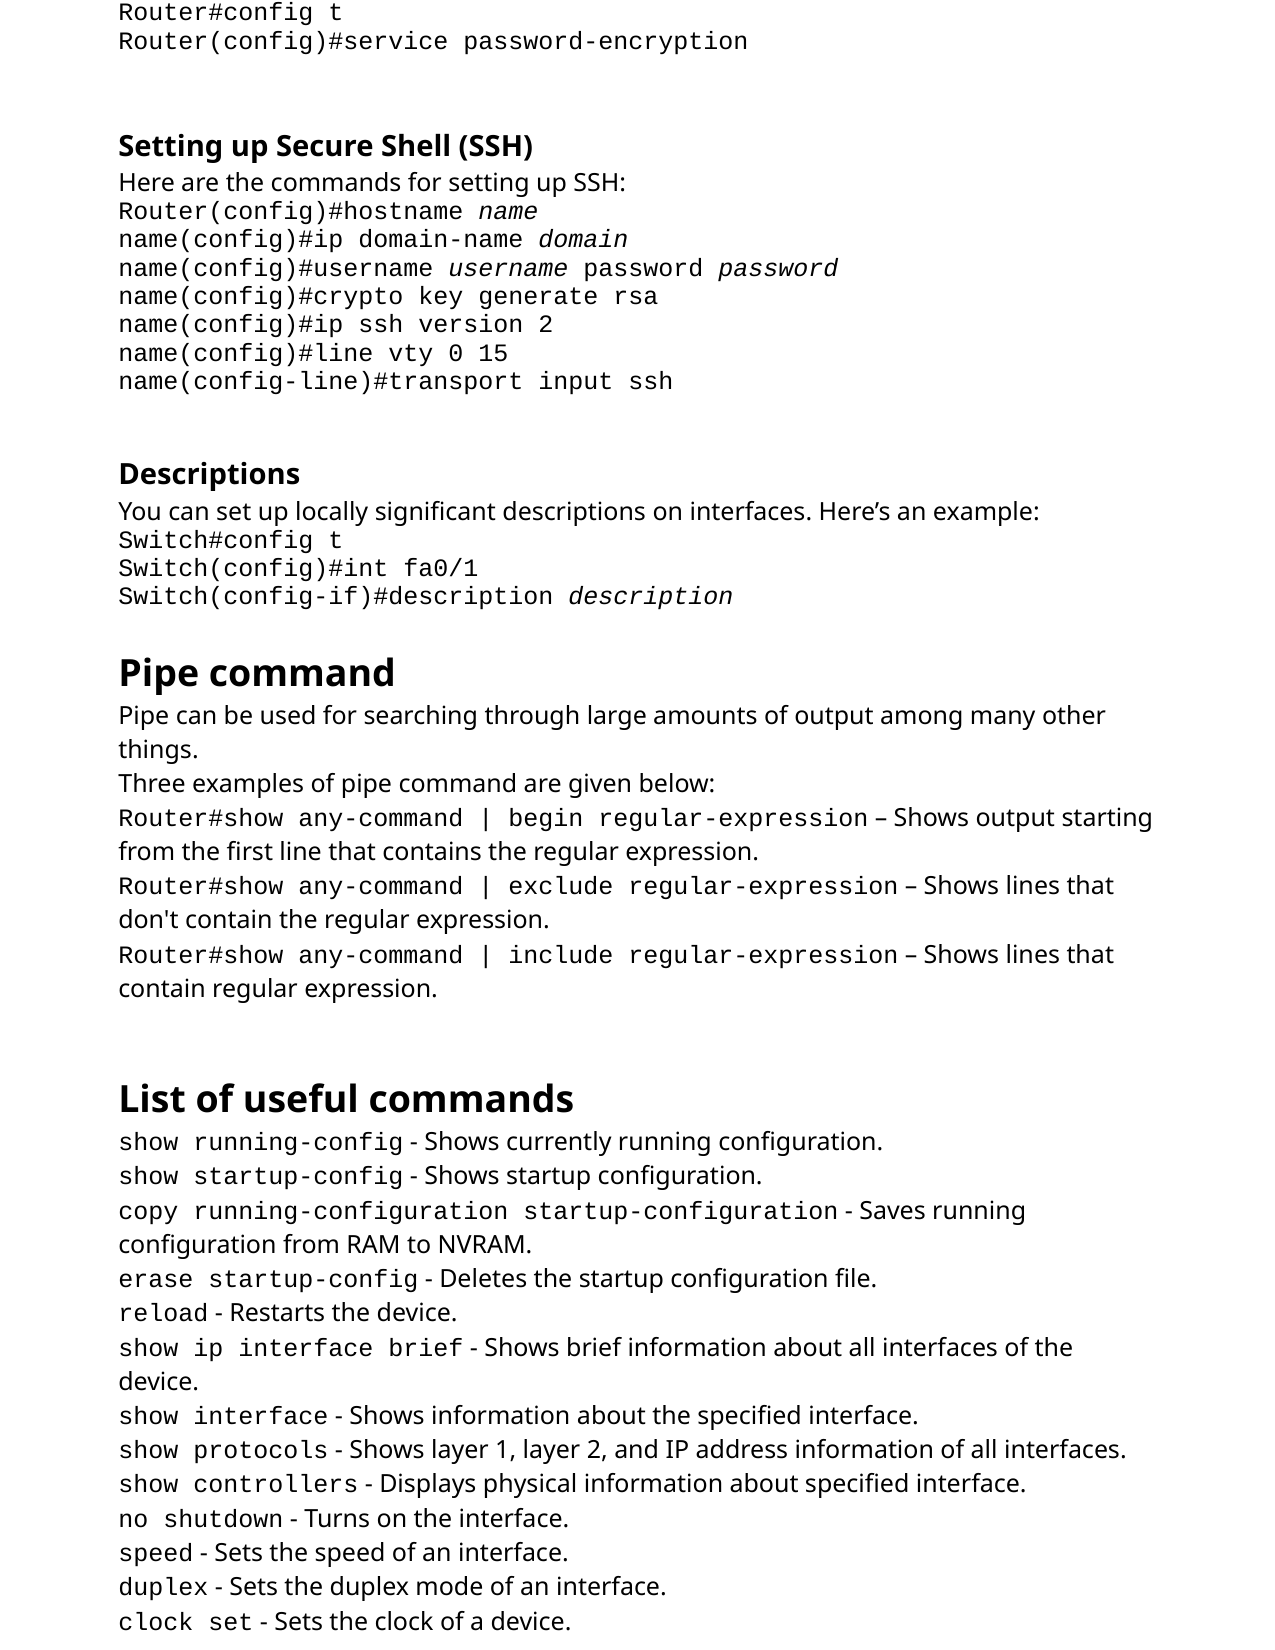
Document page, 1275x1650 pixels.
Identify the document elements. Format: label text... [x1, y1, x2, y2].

text Switch(config-if)#description description [118, 584, 1157, 612]
text no shutdown - Turns on the interface. [118, 1500, 1157, 1534]
text speed - Sets the speed of an interface. [118, 1534, 1157, 1569]
text show interface - Shows information about the specified interface. [118, 1397, 1157, 1432]
text Setting up Secure Shell (SSH) [118, 125, 1157, 164]
text Three examples of pipe command are given below: [118, 766, 1157, 799]
text Router#show any-command | begin regular-expression – Shows output starting from the first line that contains the regular expression. [118, 799, 1157, 868]
text Switch(config)#int fa0/1 [118, 556, 1157, 584]
text show protocols - Shows layer 1, layer 2, and IP address information of all interfaces. [118, 1432, 1157, 1466]
text Descriptions [118, 453, 1157, 493]
text Pipe can be used for searching through large amounts of output among many other things. [118, 697, 1157, 766]
text Pipe command [118, 646, 1157, 697]
text copy running-configuration startup-configuration - Saves running configuration from RAM to NVRAM. [118, 1192, 1157, 1261]
text Router#show any-command | exclude regular-expression – Shows lines that don't contain the regular expression. [118, 868, 1157, 936]
text name(config)#line vty 0 15 [118, 340, 1157, 368]
text show controllers - Displays physical information about specified interface. [118, 1466, 1157, 1500]
text Router#show any-command | include regular-expression – Shows lines that contain regular expression. [118, 936, 1157, 1004]
text Router(config)#hostname name [118, 198, 1157, 227]
text reload - Restarts the device. [118, 1295, 1157, 1329]
text erase startup-config - Deletes the startup configuration file. [118, 1261, 1157, 1295]
text name(config)#ip domain-name domain [118, 227, 1157, 255]
text show startup-config - Shows startup configuration. [118, 1158, 1157, 1192]
text show ip interface brief - Shows brief information about all interfaces of the device. [118, 1329, 1157, 1397]
text Switch#config t [118, 527, 1157, 556]
text duplex - Sets the duplex mode of an interface. [118, 1569, 1157, 1603]
text name(config-line)#transport input ssh [118, 368, 1157, 397]
text name(config)#crypto key generate rsa [118, 283, 1157, 312]
text name(config)#ip ssh version 2 [118, 312, 1157, 340]
text clock set - Sets the clock of a device. [118, 1603, 1157, 1637]
text Here are the commands for setting up SSH: [118, 164, 1157, 198]
text name(config)#username username password password [118, 255, 1157, 283]
text List of useful commands [118, 1073, 1157, 1124]
text You can set up locally significant descriptions on interfaces. Here’s an example: [118, 493, 1157, 527]
text Router(config)#service password-encryption [118, 28, 1157, 57]
text Router#config t [118, 0, 1157, 28]
text show running-config - Shows currently running configuration. [118, 1124, 1157, 1158]
